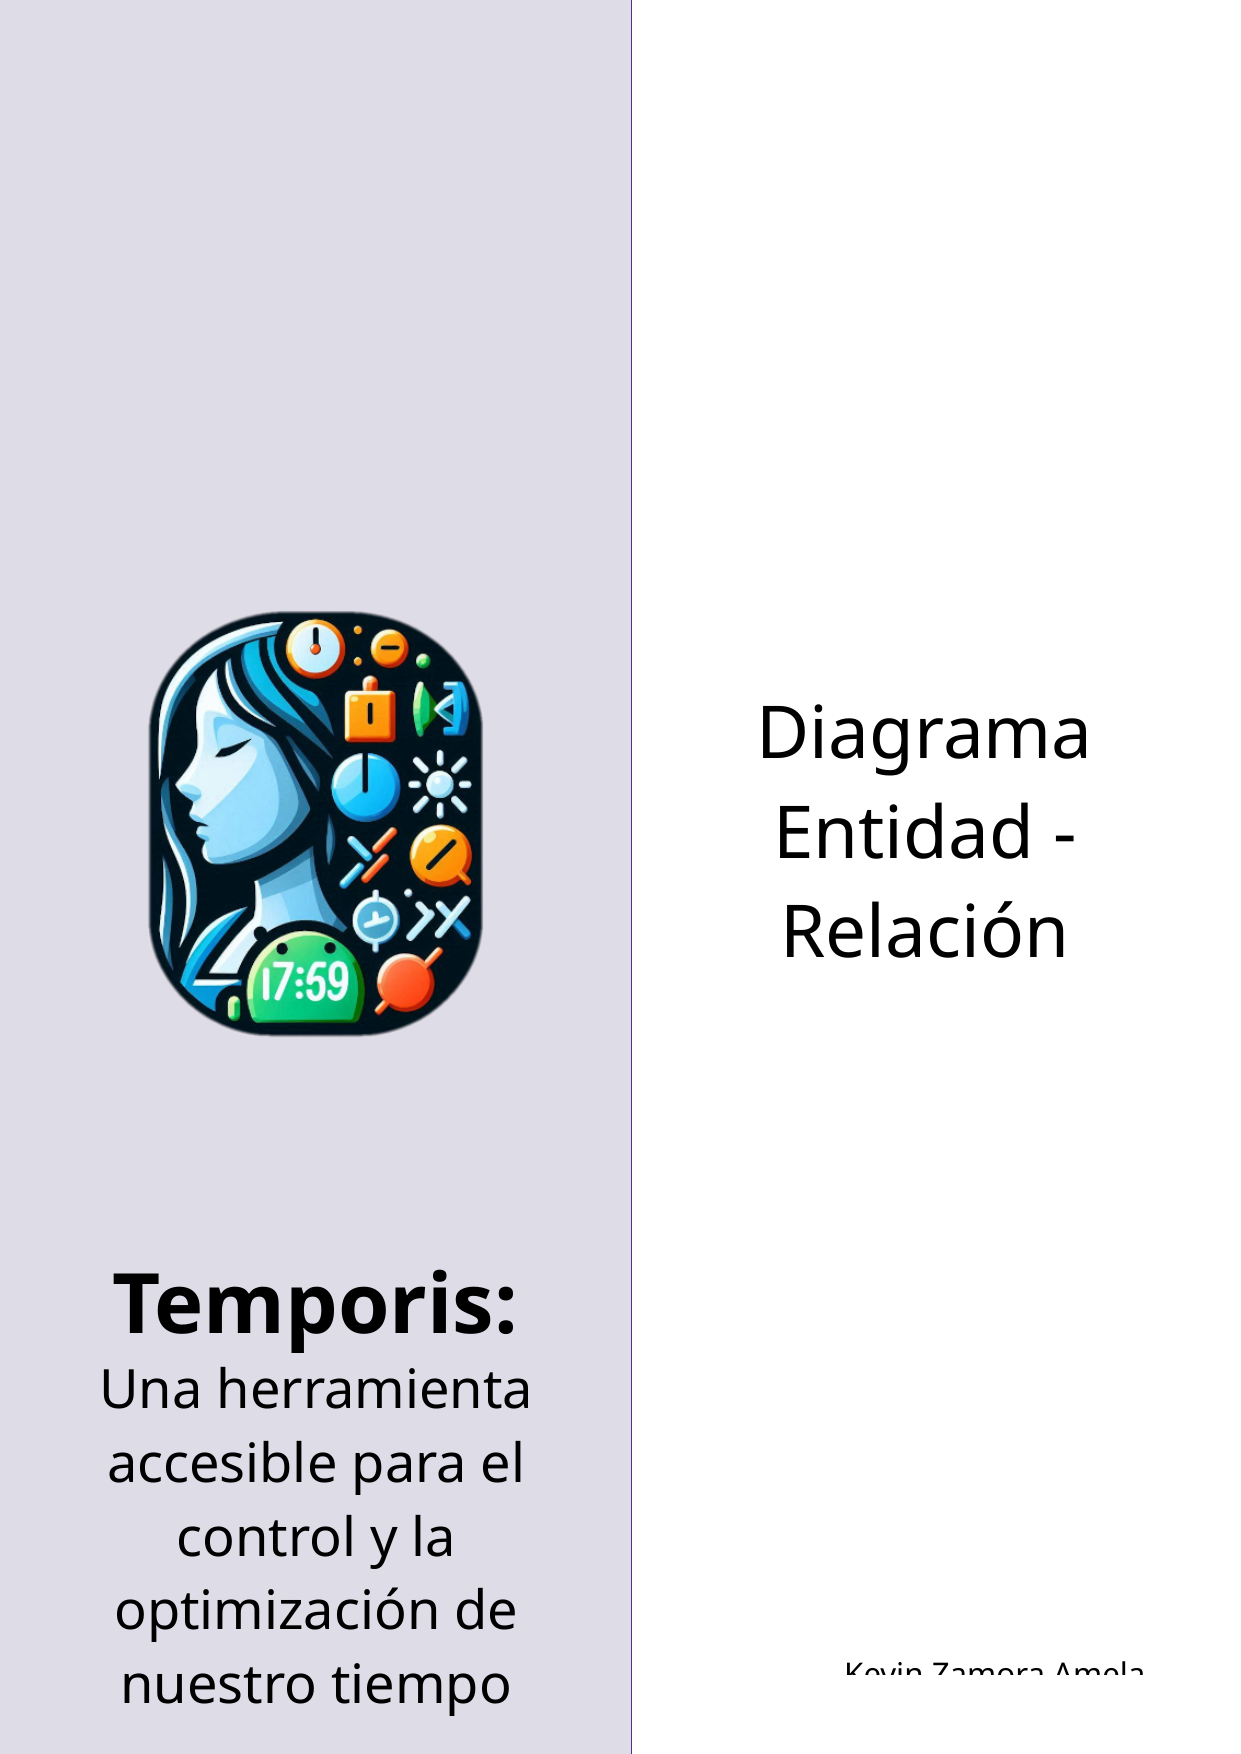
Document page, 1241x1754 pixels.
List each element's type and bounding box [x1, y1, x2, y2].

picture [79, 586, 552, 1058]
